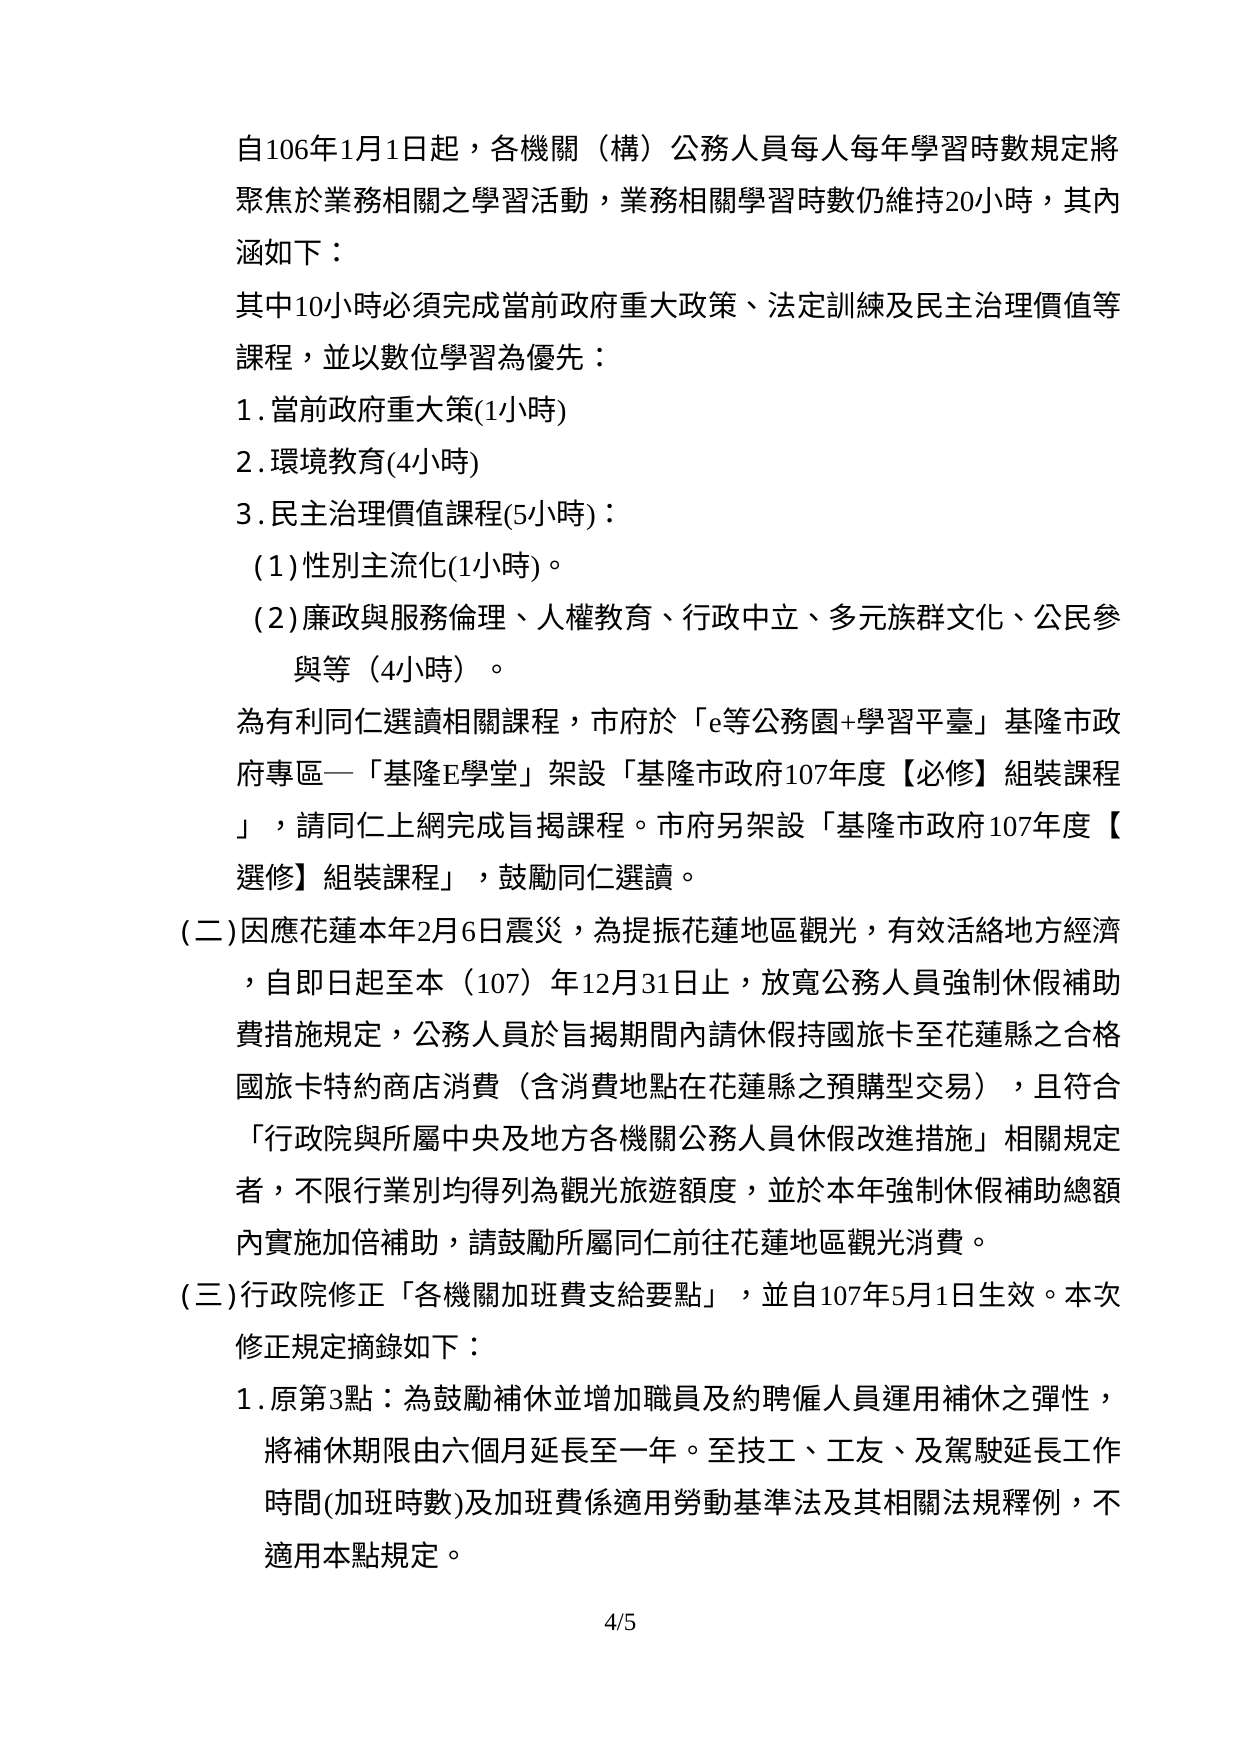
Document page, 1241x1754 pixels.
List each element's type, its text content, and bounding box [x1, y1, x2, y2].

list 為有利同仁選讀相關課程，市府於「e等公務園+學習平臺」基隆市政府專區─「基隆E學堂」架設「基隆市政府107年度【必修】組裝課程」，請同仁上網完成旨揭課程。市府另架設「基隆市政府107年度【選修】組裝課程」，鼓勵同仁選讀。 [195, 691, 1122, 899]
list 當前政府重大策(1小時) [235, 378, 1122, 431]
list 自106年1月1日起，各機關（構）公務人員每人每年學習時數規定將聚焦於業務相關之學習活動，業務相關學習時數仍維持20小時，其內涵如下： [176, 118, 1122, 274]
list 因應花蓮本年2月6日震災，為提振花蓮地區觀光，有效活絡地方經濟，自即日起至本（107）年12月31日止，放寬公務人員強制休假補助費措施規定，公務人員於旨揭期間內請休假持國旅卡至花蓮縣之合格國旅卡特約商店消費（含消費地點在花蓮縣之預購型交易），且符合「行政院與所屬中央及地方各機關公務人員休假改進措施」相關規定者，不限行業別均得列為觀光旅遊額度，並於本年強制休假補助總額內實施加倍補助，請鼓勵所屬同仁前往花蓮地區觀光消費。 [176, 899, 1122, 1264]
list 廉政與服務倫理、人權教育、行政中立、多元族群文化、公民參與等（4小時）。 [249, 587, 1122, 691]
list 行政院修正「各機關加班費支給要點」，並自107年5月1日生效。本次修正規定摘錄如下： [176, 1264, 1122, 1368]
list 性別主流化(1小時)。 [249, 535, 1122, 587]
list 環境教育(4小時) [235, 431, 1122, 483]
list 其中10小時必須完成當前政府重大政策、法定訓練及民主治理價值等課程，並以數位學習為優先： [176, 274, 1122, 378]
list 民主治理價值課程(5小時)： [235, 483, 1122, 535]
list 原第3點：為鼓勵補休並增加職員及約聘僱人員運用補休之彈性，將補休期限由六個月延長至一年。至技工、工友、及駕駛延長工作時間(加班時數)及加班費係適用勞動基準法及其相關法規釋例，不適用本點規定。 [235, 1368, 1122, 1576]
